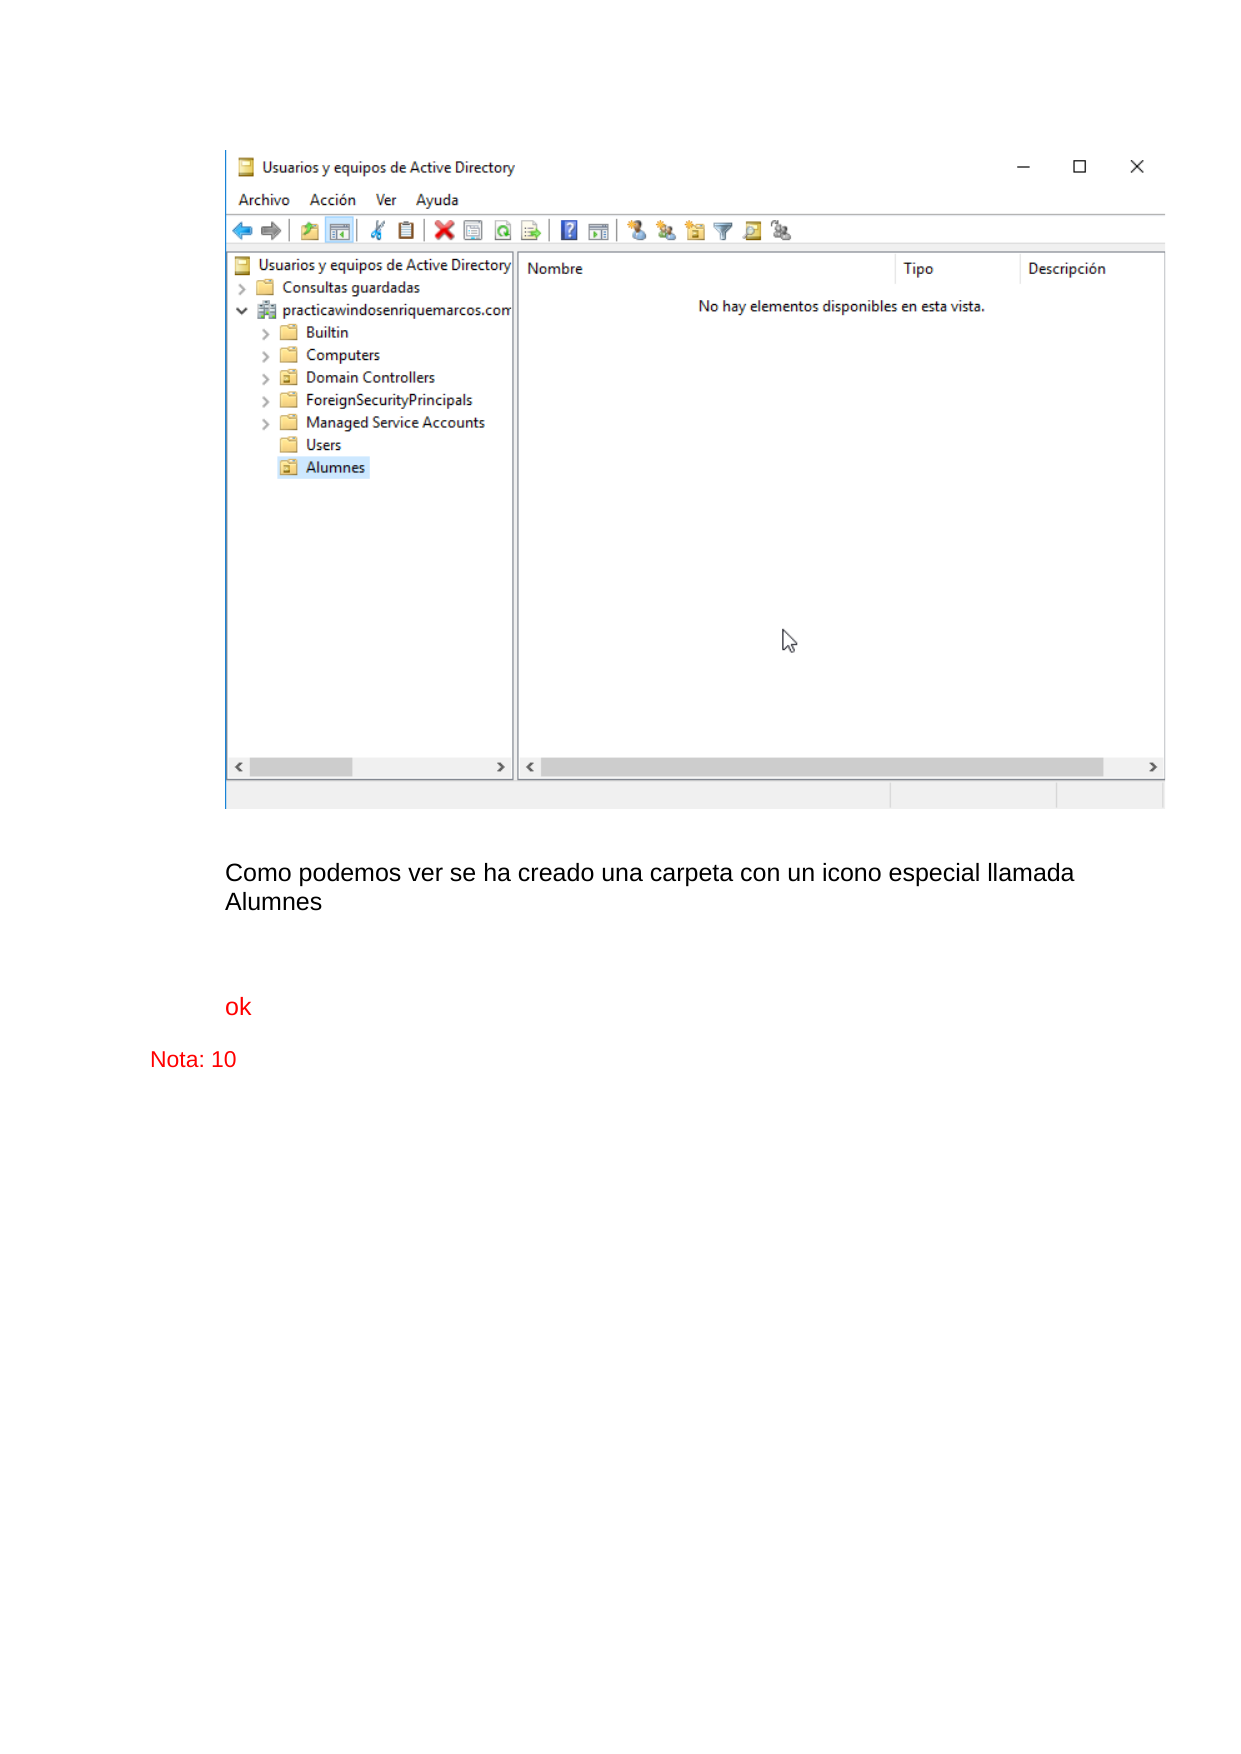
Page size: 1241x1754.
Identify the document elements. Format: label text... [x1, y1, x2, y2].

text Nota: 10 [150, 1046, 1090, 1072]
text ok [225, 992, 1090, 1021]
text Como podemos ver se ha creado una carpeta con un icono especial llamada Alumnes [225, 858, 1090, 942]
